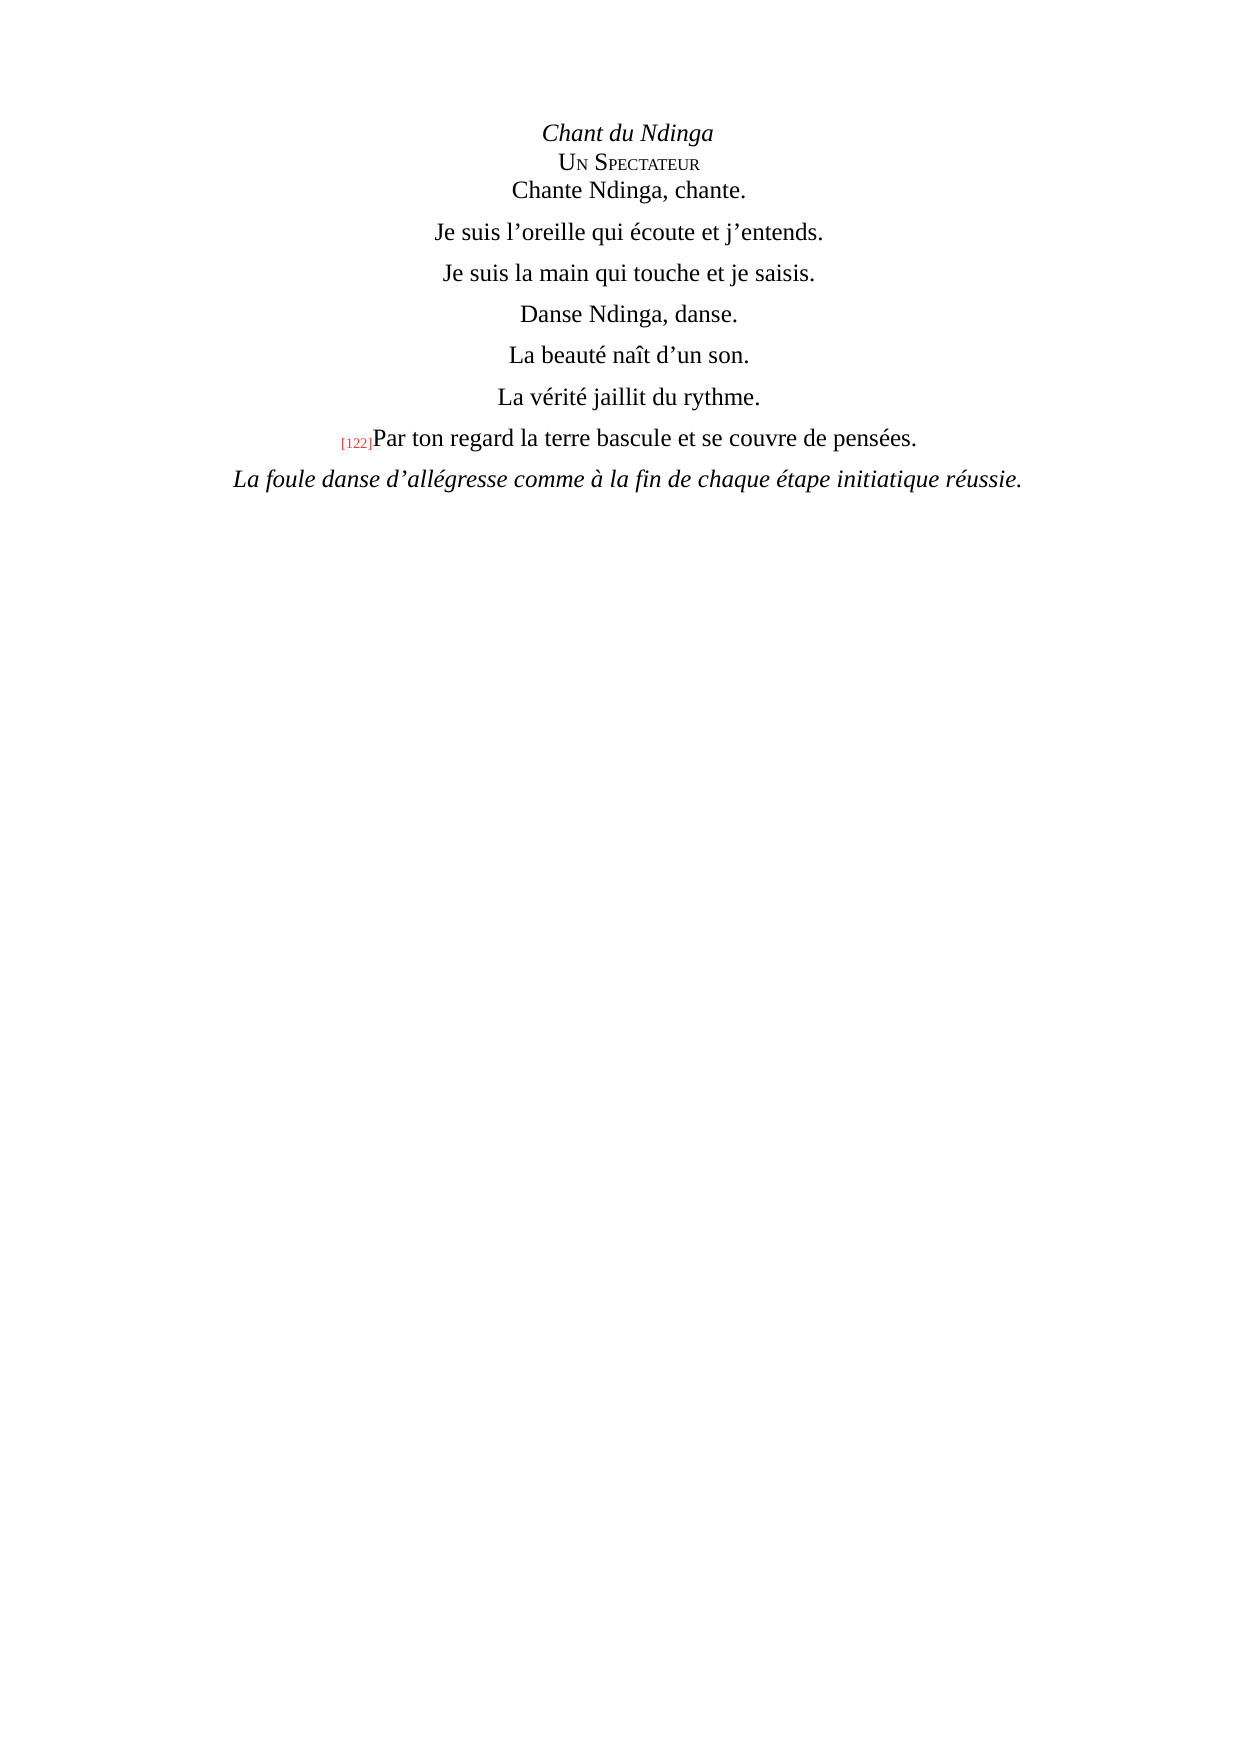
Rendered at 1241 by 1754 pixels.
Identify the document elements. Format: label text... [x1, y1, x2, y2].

text Chante Ndinga, chante. [118, 176, 1122, 204]
text Je suis l’oreille qui écoute et j’entends. [118, 217, 1122, 246]
text La beauté naît d’un son. [118, 341, 1122, 369]
text La vérité jaillit du rythme. [118, 382, 1122, 411]
text Un Spectateur [118, 147, 1122, 176]
text [122]Par ton regard la terre bascule et se couvre de pensées. [118, 423, 1122, 452]
text Danse Ndinga, danse. [118, 299, 1122, 328]
text Je suis la main qui touche et je saisis. [118, 258, 1122, 287]
text Chant du Ndinga [118, 118, 1122, 147]
text La foule danse d’allégresse comme à la fin de chaque étape initiatique réussie. [118, 464, 1122, 493]
